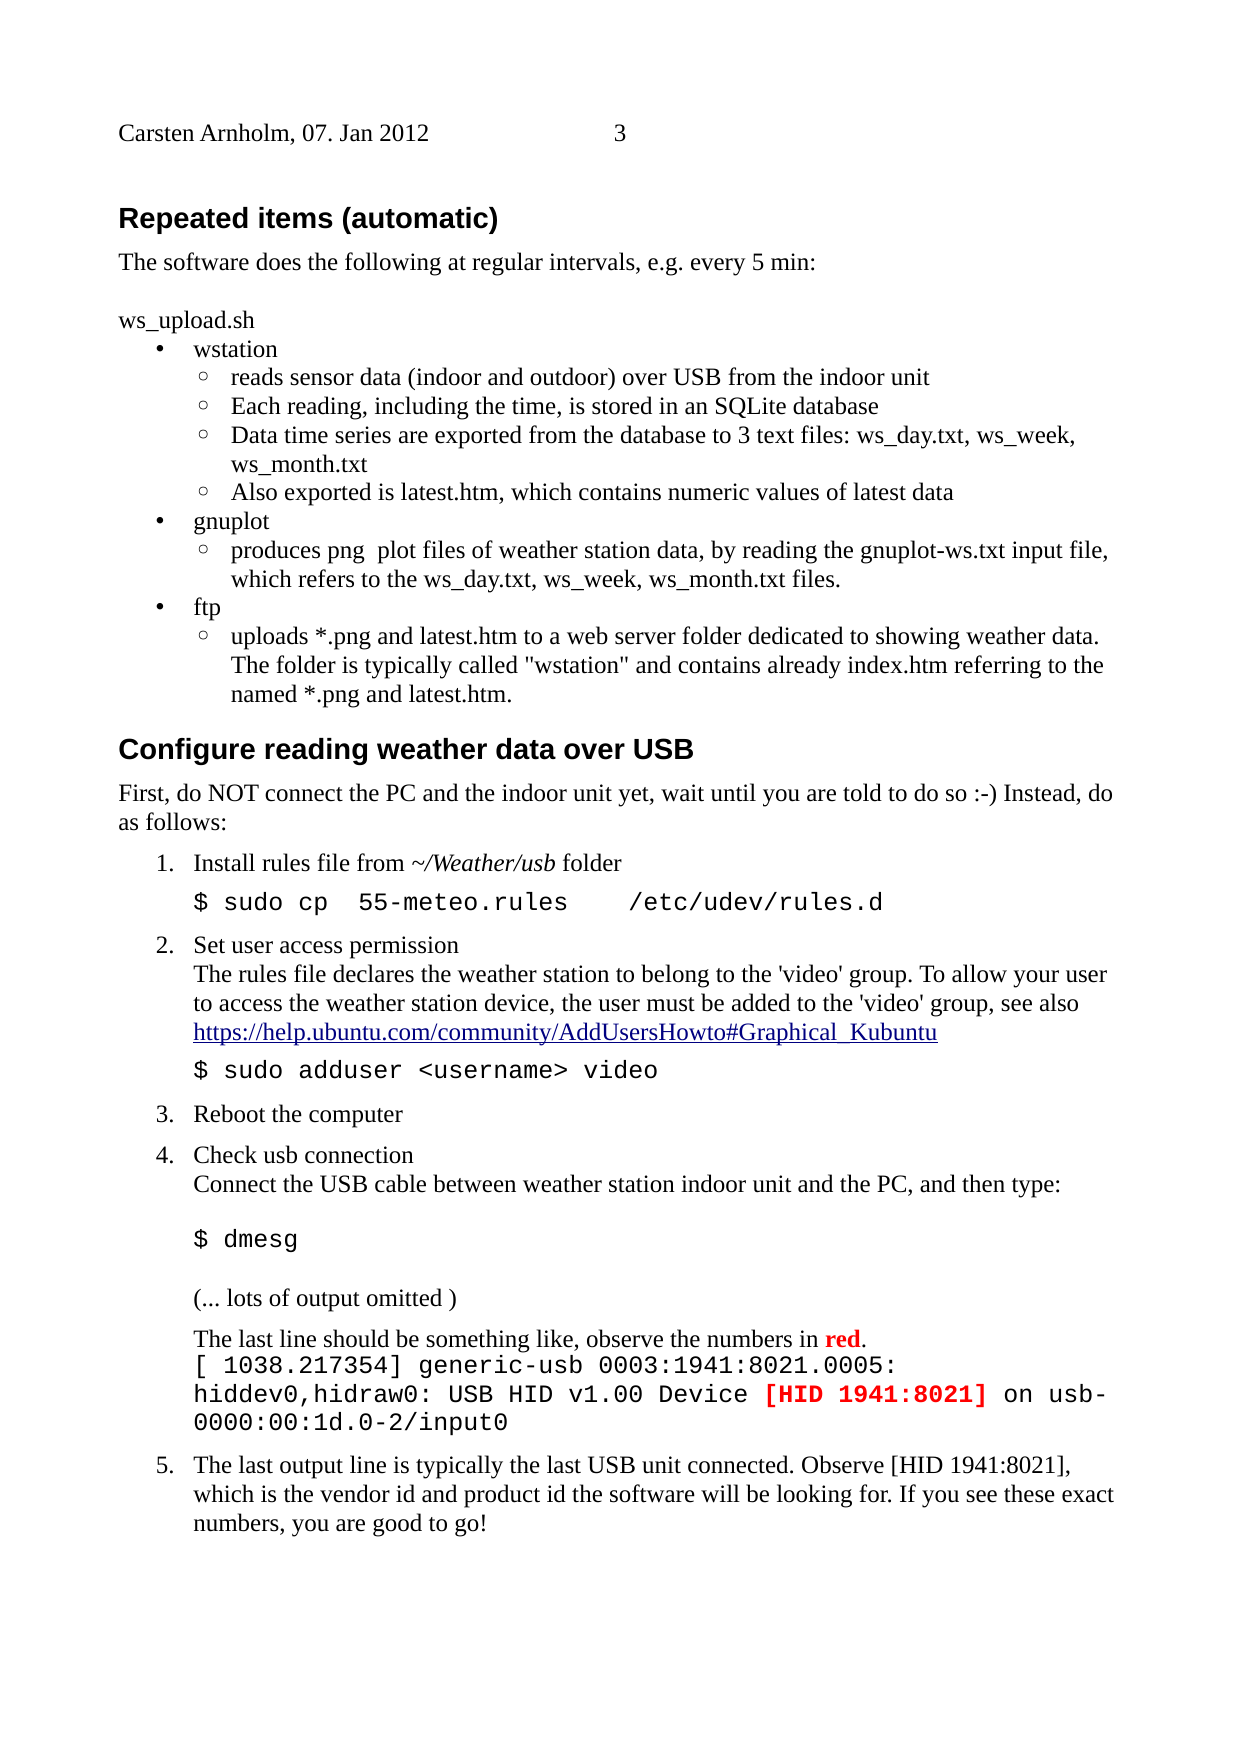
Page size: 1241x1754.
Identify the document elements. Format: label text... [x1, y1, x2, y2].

list $ sudo cp 55-meteo.rules /etc/udev/rules.d [156, 890, 1122, 918]
list Each reading, including the time, is stored in an SQLite database [193, 391, 1122, 420]
list produces png plot files of weather station data, by reading the gnuplot-ws.txt input file, which refers to the ws_day.txt, ws_week, ws_month.txt files. [193, 535, 1122, 592]
list uploads *.png and latest.htm to a web server folder dedicated to showing weather data. The folder is typically called "wstation" and contains already index.htm referring to the named *.png and latest.htm. [193, 621, 1122, 707]
text First, do NOT connect the PC and the indoor unit yet, wait until you are told to do so :-) Instead, do as follows: [118, 778, 1122, 836]
text The software does the following at regular intervals, e.g. every 5 min: [118, 247, 1122, 276]
list Check usb connection Connect the USB cable between weather station indoor unit and the PC, and then type: $ dmesg (... lots of output omitted ) [156, 1140, 1122, 1312]
list Data time series are exported from the database to 3 text files: ws_day.txt, ws_week, ws_month.txt [193, 420, 1122, 477]
list reads sensor data (indoor and outdoor) over USB from the indoor unit [193, 362, 1122, 391]
subtitle Repeated items (automatic) [118, 201, 1122, 235]
list Set user access permission The rules file declares the weather station to belong to the 'video' group. To allow your user to access the weather station device, the user must be added to the 'video' group, see also https://help.ubuntu.com/community/AddUsersHowto#Graphical_Kubuntu [156, 931, 1122, 1046]
list The last output line is typically the last USB unit connected. Observe [HID 1941:8021], which is the vendor id and product id the software will be looking for. If you see these exact numbers, you are good to go! [156, 1451, 1122, 1537]
list ftp [156, 592, 1122, 621]
list Install rules file from ~/Weather/usb folder [156, 848, 1122, 877]
subtitle Configure reading weather data over USB [118, 732, 1122, 766]
text ws_upload.sh [118, 305, 1122, 334]
list wstation [156, 334, 1122, 362]
list Reboot the computer [156, 1099, 1122, 1128]
list $ sudo adduser <username> video [156, 1058, 1122, 1086]
list gnuplot [156, 506, 1122, 535]
list Also exported is latest.htm, which contains numeric values of latest data [193, 477, 1122, 506]
list The last line should be something like, observe the numbers in red. [ 1038.217354] generic-usb 0003:1941:8021.0005: hiddev0,hidraw0: USB HID v1.00 Device [HID 1941:8021] on usb-0000:00:1d.0-2/input0 [156, 1324, 1122, 1438]
